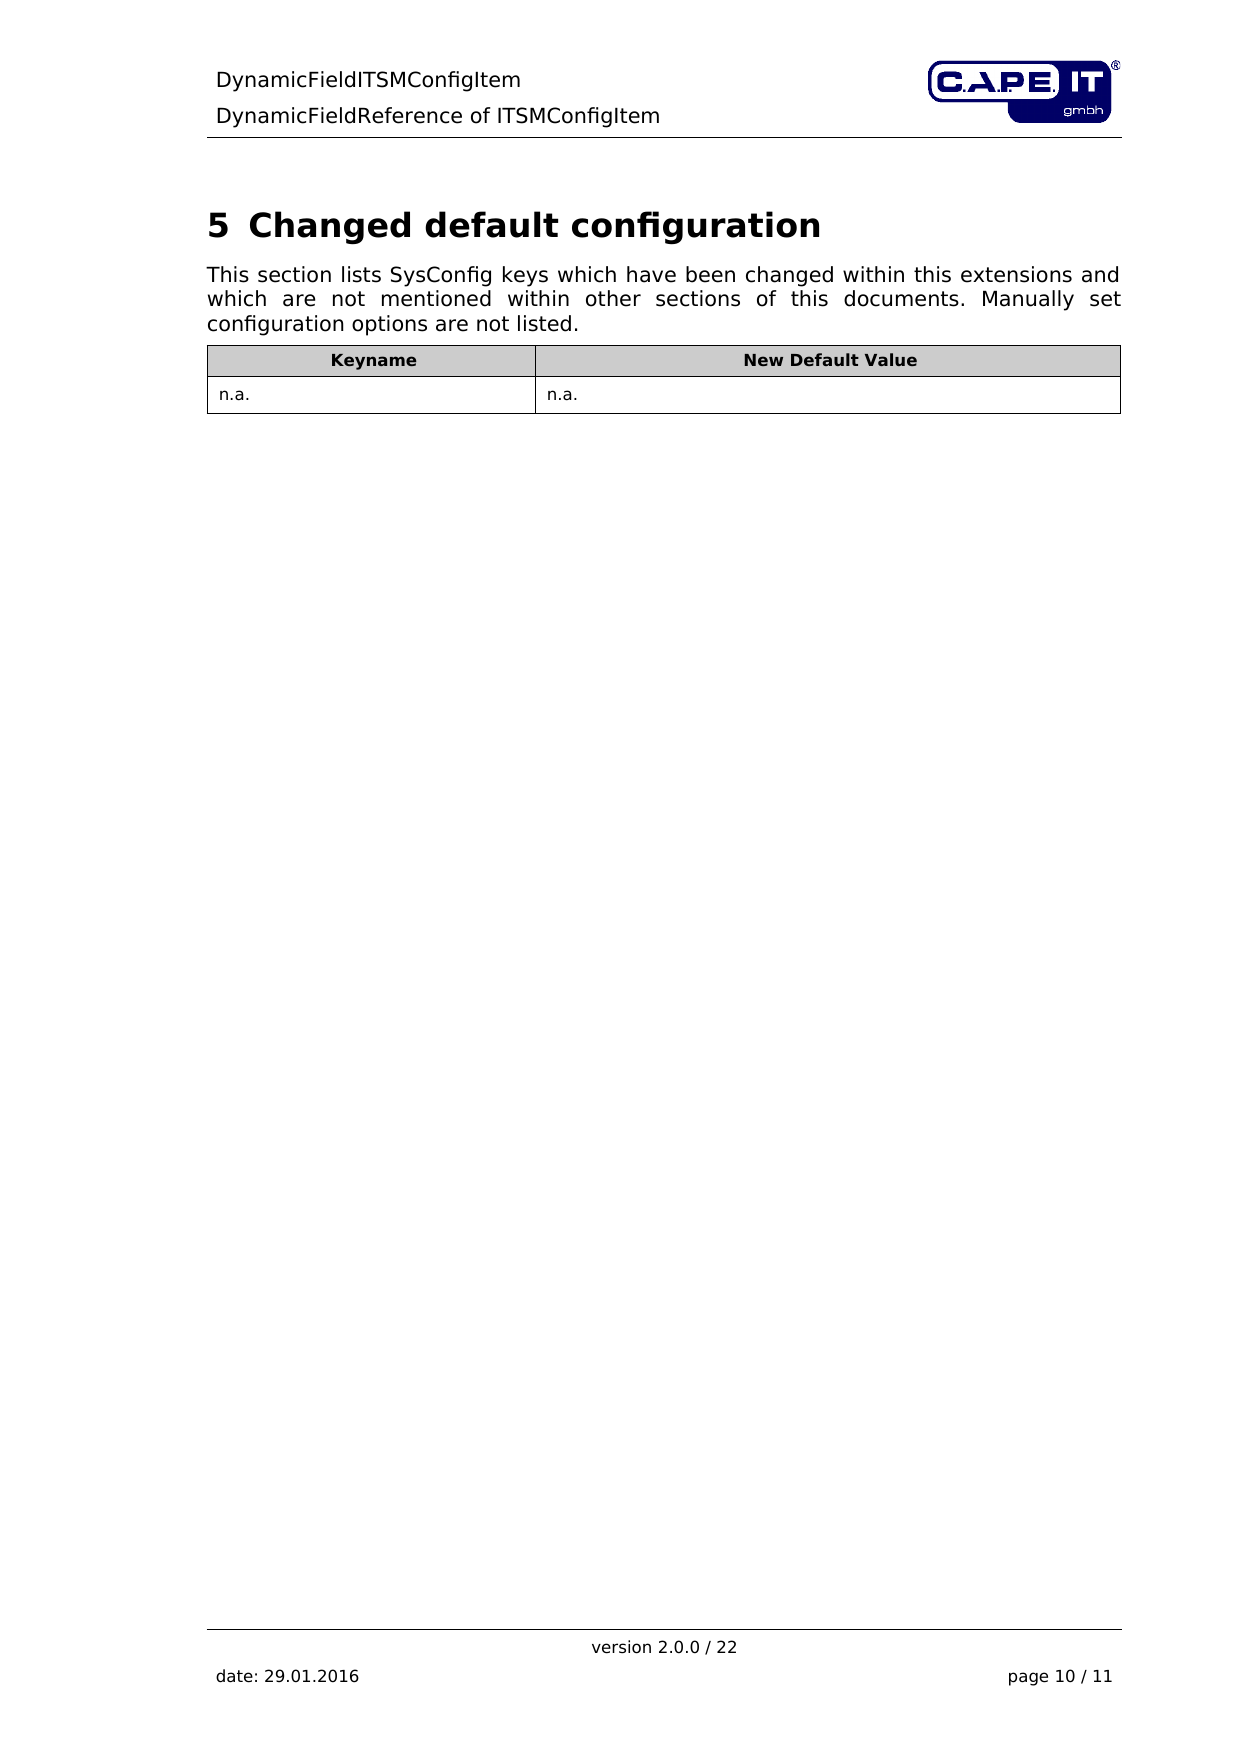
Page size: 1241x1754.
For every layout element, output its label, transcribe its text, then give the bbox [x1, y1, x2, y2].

subtitle Changed default configuration [207, 207, 1122, 245]
table_cell n.a. [536, 377, 1120, 413]
table_header Keyname [208, 346, 535, 376]
table_header New Default Value [536, 346, 1120, 376]
table_cell n.a. [208, 377, 535, 413]
picture [928, 60, 1121, 123]
text This section lists SysConfig keys which have been changed within this extensions and which are not mentioned within other sections of this documents. Manually set configuration options are not listed. [207, 263, 1122, 336]
